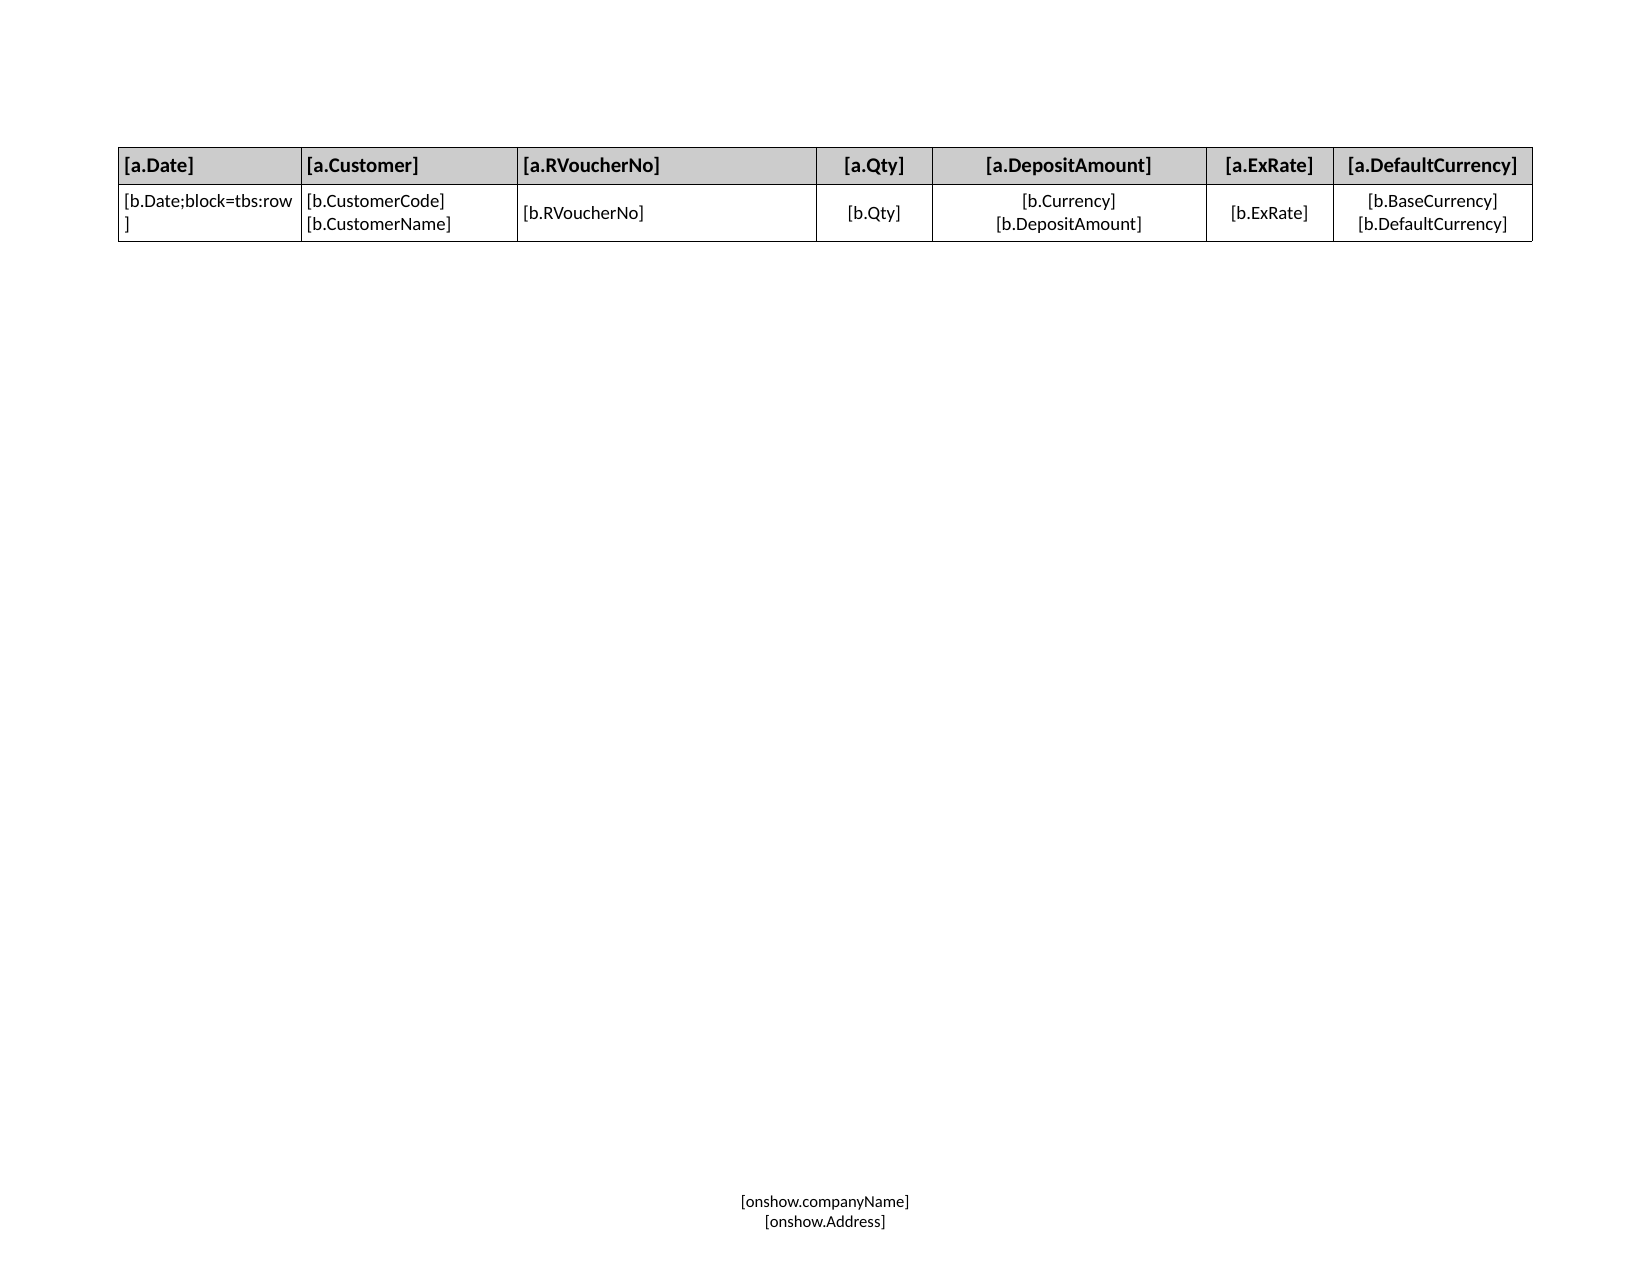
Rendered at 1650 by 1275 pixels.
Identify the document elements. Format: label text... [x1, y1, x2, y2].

table_header [a.DepositAmount] [933, 148, 1206, 184]
table_header [a.Qty] [817, 148, 932, 184]
table_cell [b.ExRate] [1207, 185, 1333, 241]
table_cell [b.Currency] [b.DepositAmount] [933, 185, 1206, 241]
table_cell [b.Qty] [817, 185, 932, 241]
table_cell [b.Date;block=tbs:row] [119, 185, 301, 241]
table_header [a.DefaultCurrency] [1334, 148, 1532, 184]
table_cell [b.CustomerCode] [b.CustomerName] [302, 185, 517, 241]
table_cell [b.BaseCurrency] [b.DefaultCurrency] [1334, 185, 1532, 241]
table_header [a.RVoucherNo] [518, 148, 816, 184]
table_header [a.ExRate] [1207, 148, 1333, 184]
table_header [a.Date] [119, 148, 301, 184]
table_cell [b.RVoucherNo] [518, 185, 816, 241]
table_header [a.Customer] [302, 148, 517, 184]
